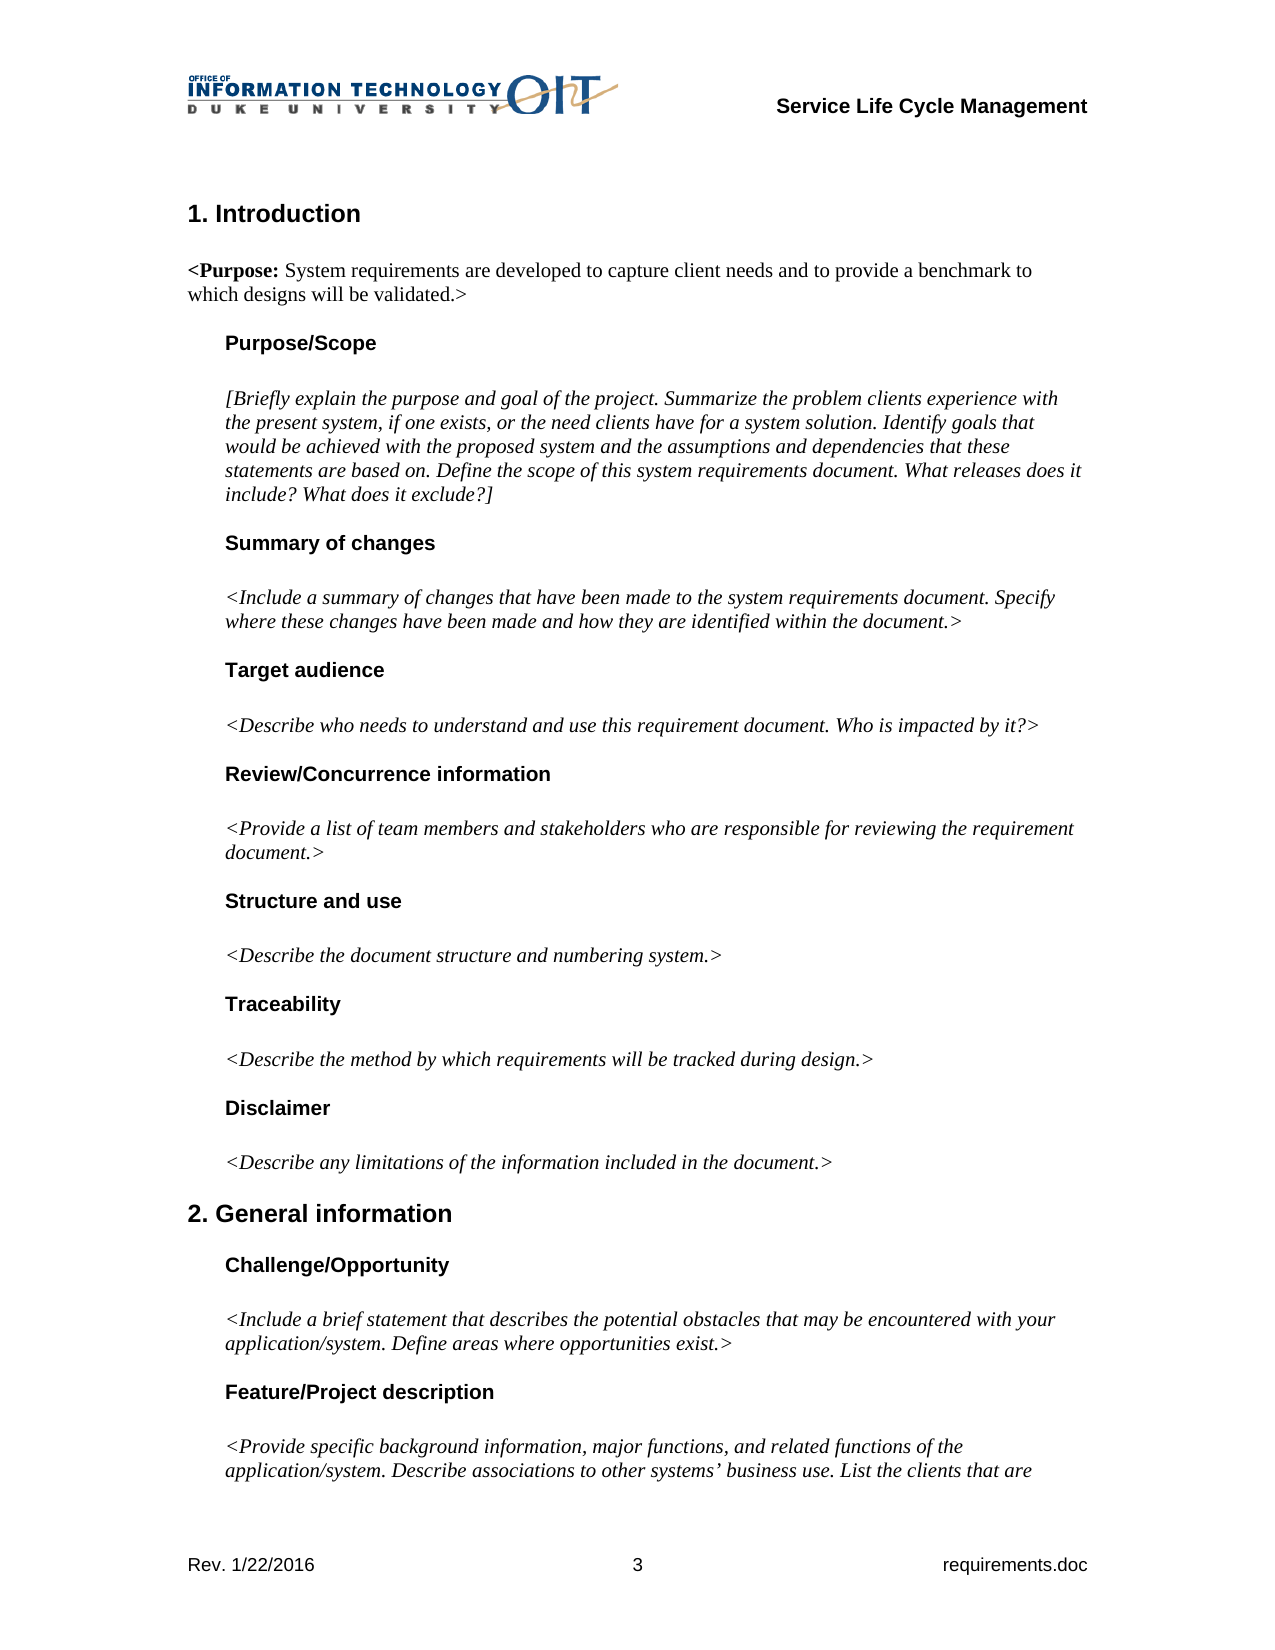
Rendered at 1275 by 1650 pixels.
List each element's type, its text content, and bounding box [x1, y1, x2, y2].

subtitle Summary of changes [225, 531, 1087, 555]
subtitle Structure and use [225, 889, 1087, 913]
text <Describe any limitations of the information included in the document.> [225, 1150, 1087, 1174]
subtitle Review/Concurrence information [225, 762, 1087, 786]
text <Include a brief statement that describes the potential obstacles that may be encountered with your application/system. Define areas where opportunities exist.> [225, 1307, 1087, 1355]
subtitle Purpose/Scope [225, 331, 1087, 355]
text <Provide a list of team members and stakeholders who are responsible for reviewing the requirement document.> [225, 816, 1087, 864]
text <Describe who needs to understand and use this requirement document. Who is impacted by it?> [225, 712, 1087, 737]
subtitle Target audience [225, 658, 1087, 682]
picture [187, 75, 619, 114]
text <Describe the document structure and numbering system.> [225, 943, 1087, 967]
subtitle 1. Introduction [187, 199, 1087, 228]
subtitle Disclaimer [225, 1096, 1087, 1119]
text <Provide specific background information, major functions, and related functions of the application/system. Describe associations to other systems’ business use. List the clients that are [225, 1434, 1087, 1482]
subtitle Feature/Project description [225, 1380, 1087, 1404]
subtitle 2. General information [187, 1199, 1087, 1228]
text <Include a summary of changes that have been made to the system requirements document. Specify where these changes have been made and how they are identified within the document.> [225, 585, 1087, 633]
text [Briefly explain the purpose and goal of the project. Summarize the problem clients experience with the present system, if one exists, or the need clients have for a system solution. Identify goals that would be achieved with the proposed system and the assumptions and dependencies that these statements are based on. Define the scope of this system requirements document. What releases does it include? What does it exclude?] [225, 386, 1087, 506]
subtitle Traceability [225, 992, 1087, 1016]
text <Describe the method by which requirements will be tracked during design.> [225, 1047, 1087, 1071]
text <Purpose: System requirements are developed to capture client needs and to provide a benchmark to which designs will be validated.> [187, 258, 1087, 306]
subtitle Challenge/Opportunity [225, 1253, 1087, 1277]
